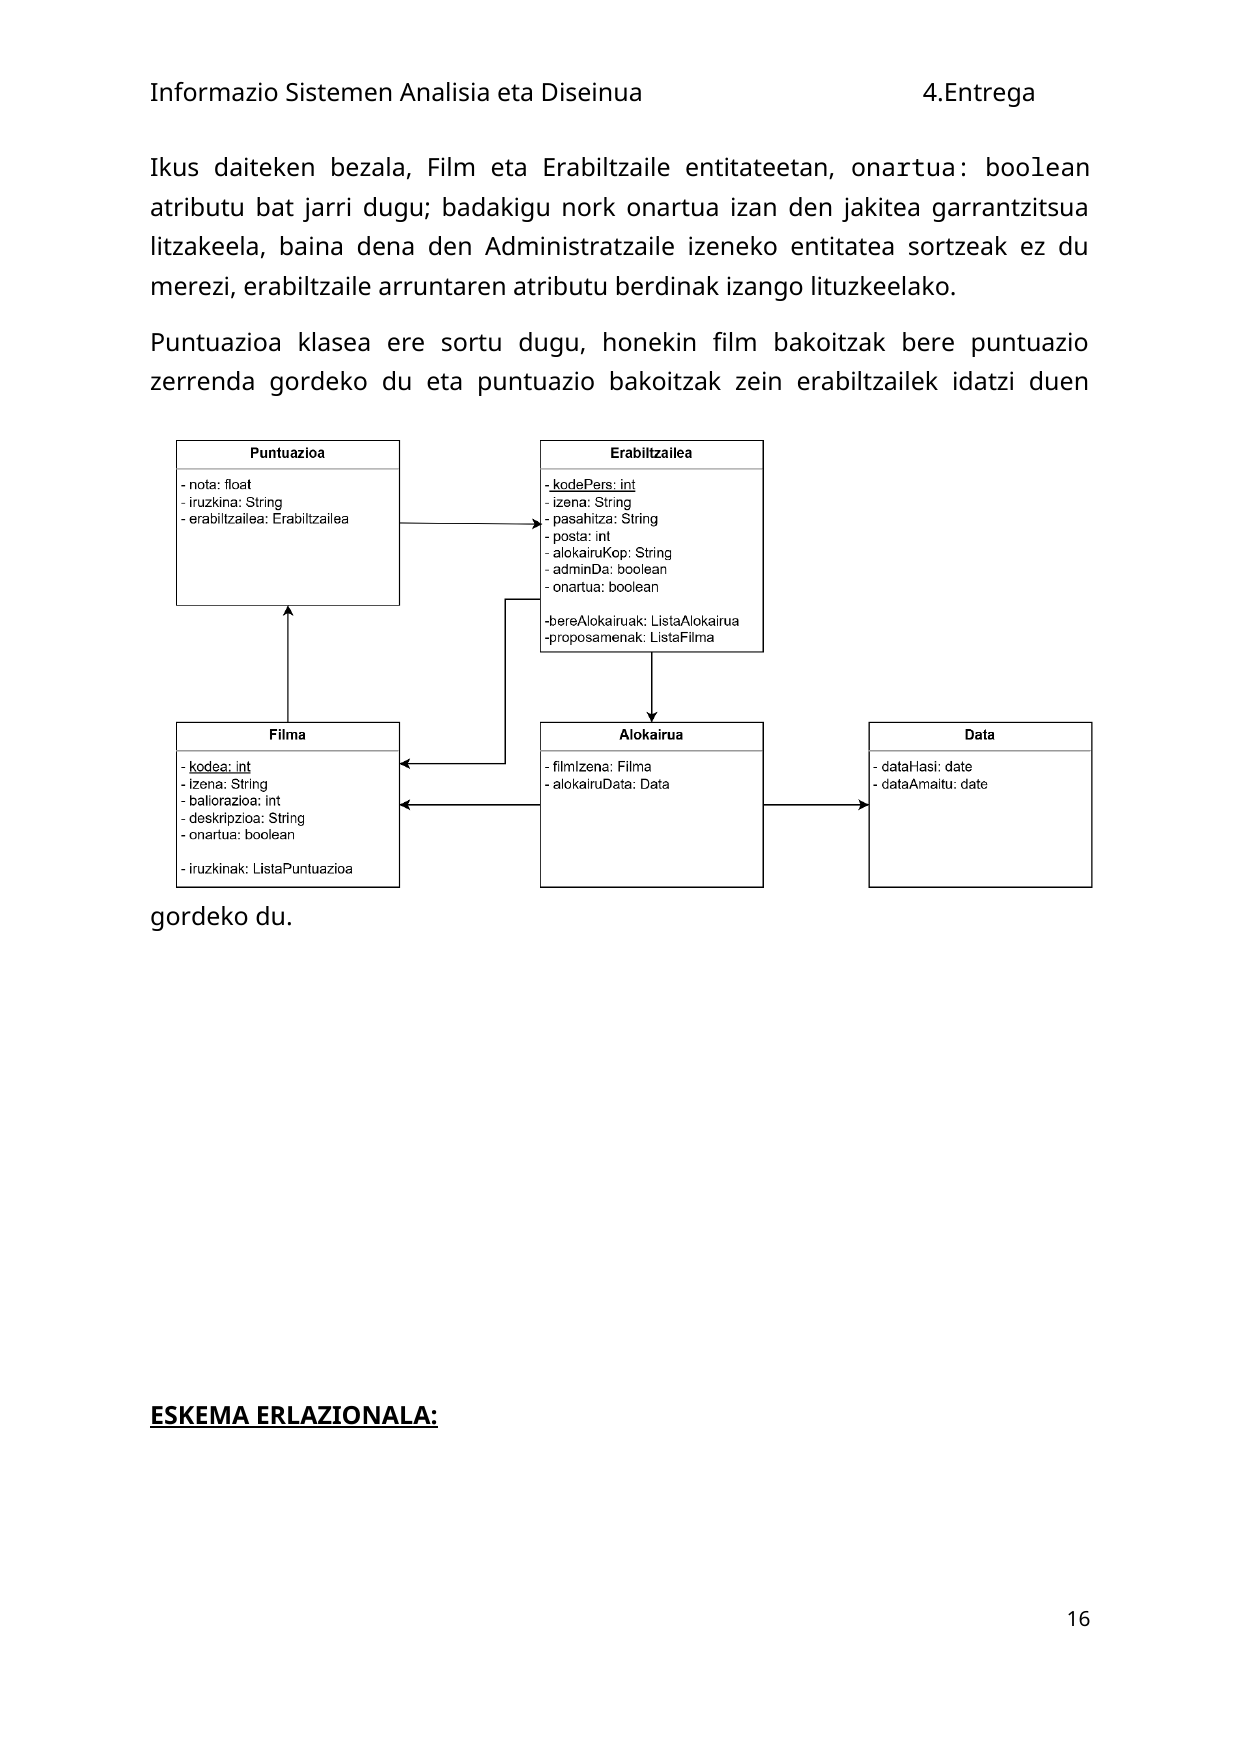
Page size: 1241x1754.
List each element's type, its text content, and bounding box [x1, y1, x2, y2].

text Ikus daiteken bezala, Film eta Erabiltzaile entitateetan, onartua: boolean atributu bat jarri dugu; badakigu nork onartua izan den jakitea garrantzitsua litzakeela, baina dena den Administratzaile izeneko entitatea sortzeak ez du merezi, erabiltzaile arruntaren atributu berdinak izango lituzkeelako. [150, 150, 1090, 302]
text ESKEMA ERLAZIONALA: [150, 1398, 1090, 1432]
text Puntuazioa klasea ere sortu dugu, honekin film bakoitzak bere puntuazio zerrenda gordeko du eta puntuazio bakoitzak zein erabiltzailek idatzi duen gordeko du. [150, 324, 1090, 932]
